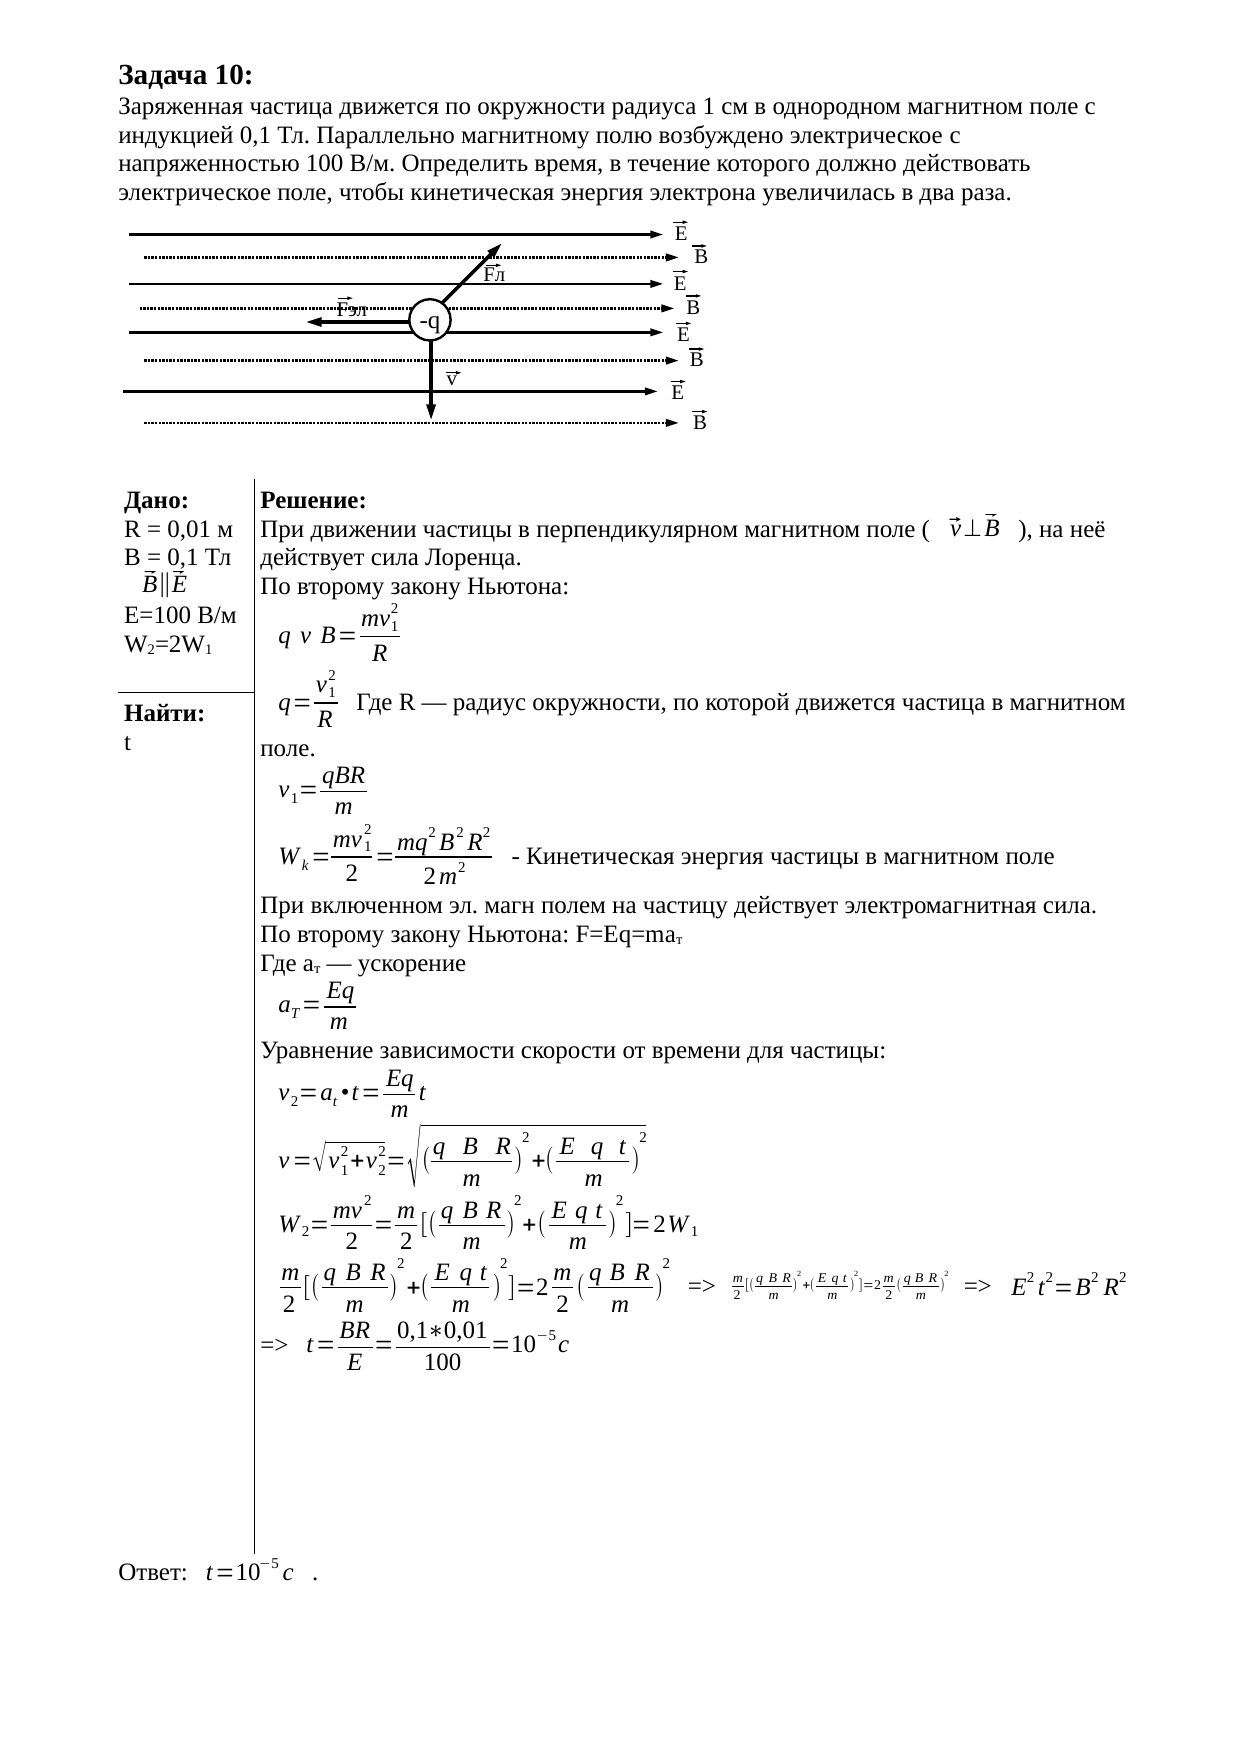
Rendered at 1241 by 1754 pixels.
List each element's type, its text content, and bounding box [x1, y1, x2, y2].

table_header Решение: При движении частицы в перпендикулярном магнитном поле (), на неё действует сила Лоренца. По второму закону Ньютона: Где R — радиус окружности, по которой движется частица в магнитном поле. - Кинетическая энергия частицы в магнитном поле При включенном эл. магн полем на частицу действует электромагнитная сила. По второму закону Ньютона: F=Eq=maт Где aт — ускорение Уравнение зависимости скорости от времени для частицы: =>=>=> [255, 479, 1164, 1554]
text Ответ:. [118, 1554, 1122, 1585]
text Задача 10: [118, 57, 1122, 91]
table_cell Найти: t [118, 693, 254, 1554]
text Заряженная частица движется по окружности радиуса 1 см в однородном магнитном поле с индукцией 0,1 Тл. Параллельно магнитному полю возбуждено электрическое с напряженностью 100 В/м. Определить время, в течение которого должно действовать электрическое поле, чтобы кинетическая энергия электрона увеличилась в два раза. [118, 91, 1122, 206]
table_header Дано: R = 0,01 м В = 0,1 Тл E=100 В/м W2=2W1 [118, 479, 254, 692]
